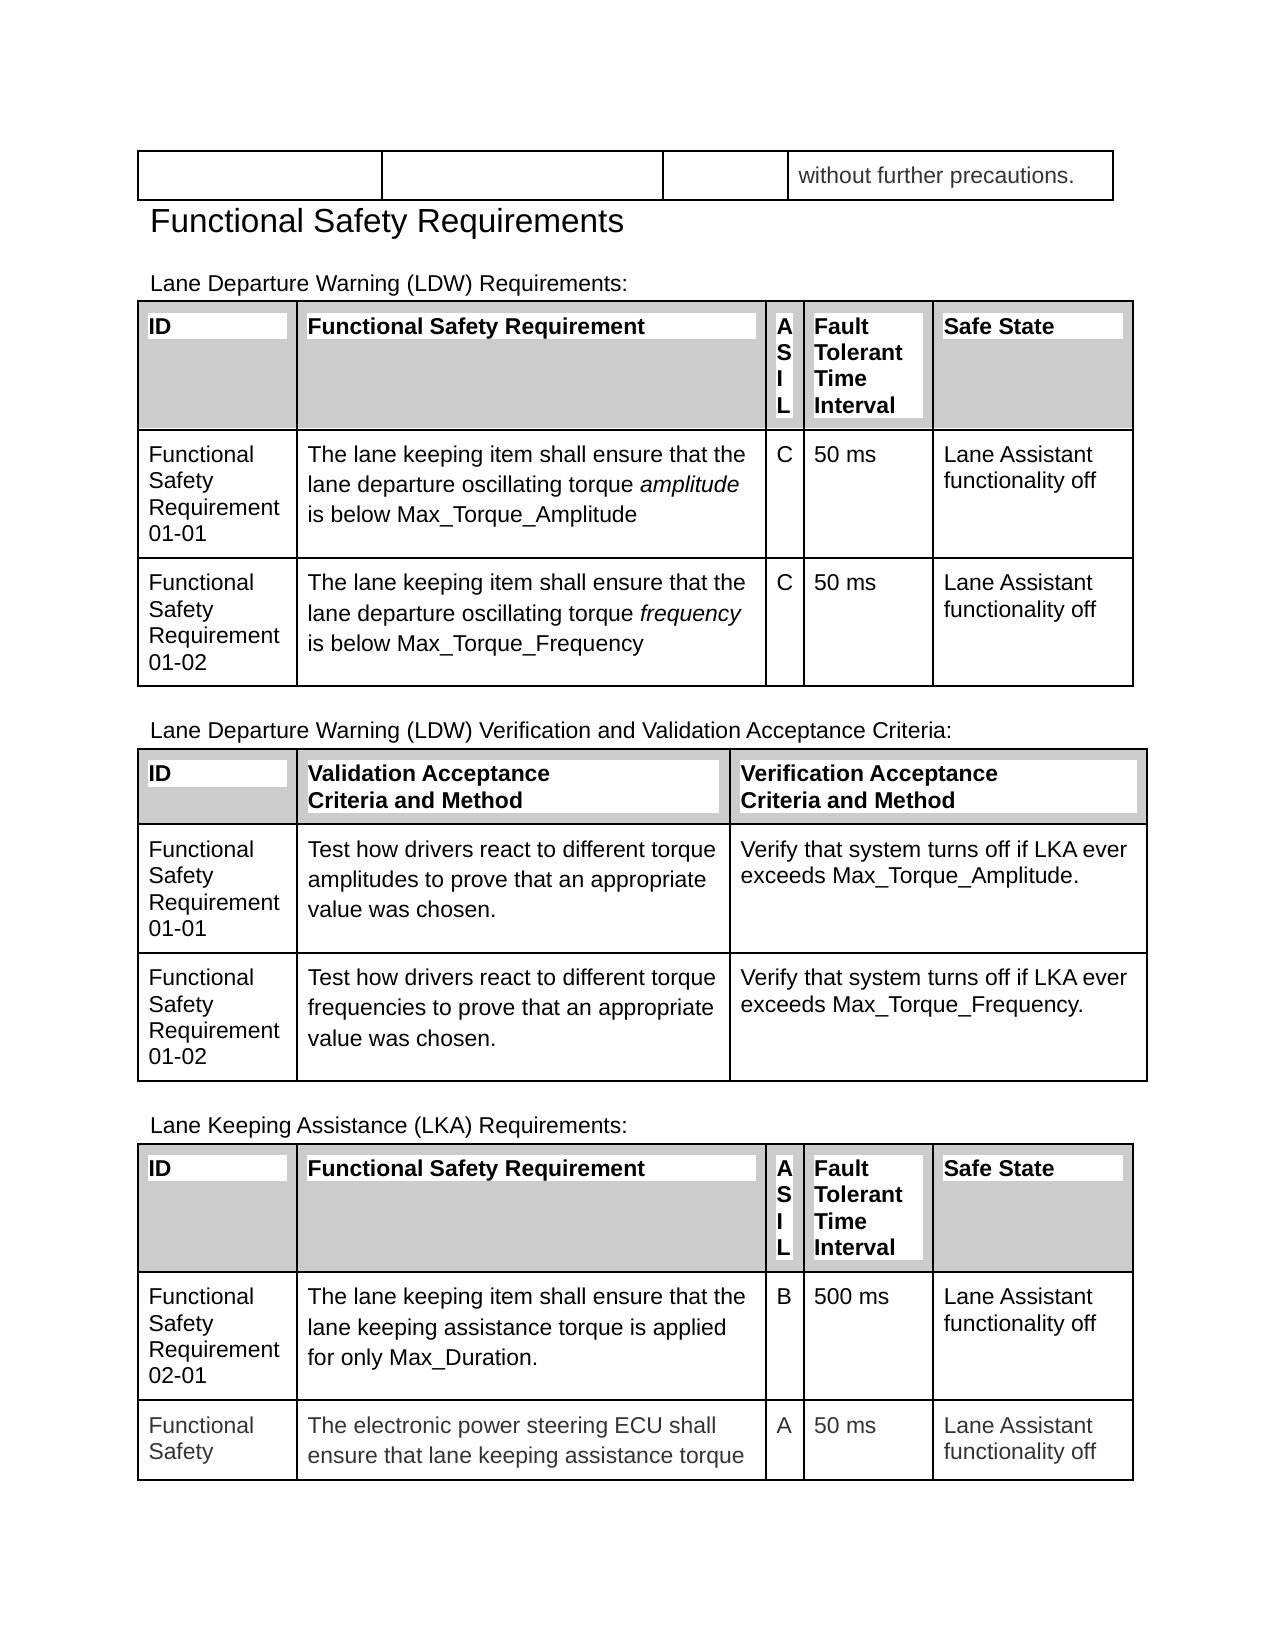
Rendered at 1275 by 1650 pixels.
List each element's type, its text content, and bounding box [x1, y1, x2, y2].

text Lane Departure Warning (LDW) Requirements: [150, 270, 1125, 296]
table_cell The electronic power steering ECU shall ensure that lane keeping assistance torque [298, 1401, 765, 1479]
table_cell C [767, 431, 803, 557]
table_cell 50 ms [805, 559, 932, 685]
text Lane Keeping Assistance (LKA) Requirements: [150, 1112, 1125, 1139]
table_cell The lane keeping item shall ensure that the lane departure oscillating torque frequency is below Max_Torque_Frequency [298, 559, 765, 685]
table_cell Functional Safety Requirement 02-01 [139, 1273, 296, 1399]
table_cell [664, 152, 787, 199]
table_header ID [139, 1145, 296, 1271]
subtitle Functional Safety Requirements [150, 201, 1125, 240]
table_cell Functional Safety [139, 1401, 296, 1479]
table_cell The lane keeping item shall ensure that the lane keeping assistance torque is applied for only Max_Duration. [298, 1273, 765, 1399]
table_cell Test how drivers react to different torque frequencies to prove that an appropriate value was chosen. [298, 954, 729, 1080]
table_cell [383, 152, 662, 199]
table_cell Lane Assistant functionality off [934, 1273, 1132, 1399]
table_cell Functional Safety Requirement 01-02 [139, 954, 296, 1080]
table_header Functional Safety Requirement [298, 302, 765, 428]
table_cell A [767, 1401, 803, 1479]
table_cell The lane keeping item shall ensure that the lane departure oscillating torque amplitude is below Max_Torque_Amplitude [298, 431, 765, 557]
table_header ASIL [767, 1145, 803, 1271]
table_cell C [767, 559, 803, 685]
table_cell Lane Assistant functionality off [934, 1401, 1132, 1479]
table_cell B [767, 1273, 803, 1399]
table_cell without further precautions. [789, 152, 1112, 199]
table_cell Verify that system turns off if LKA ever exceeds Max_Torque_Amplitude. [731, 825, 1146, 952]
table_header Verification Acceptance Criteria and Method [731, 750, 1146, 823]
table_header ID [139, 302, 296, 428]
table_header Functional Safety Requirement [298, 1145, 765, 1271]
table_cell 50 ms [805, 1401, 932, 1479]
text Lane Departure Warning (LDW) Verification and Validation Acceptance Criteria: [150, 717, 1125, 744]
table_cell Verify that system turns off if LKA ever exceeds Max_Torque_Frequency. [731, 954, 1146, 1080]
table_cell Functional Safety Requirement 01-02 [139, 559, 296, 685]
table_header ASIL [767, 302, 803, 428]
table_header Fault Tolerant Time Interval [805, 1145, 932, 1271]
table_header Validation Acceptance Criteria and Method [298, 750, 729, 823]
table_cell [139, 152, 381, 199]
table_cell 50 ms [805, 431, 932, 557]
table_cell 500 ms [805, 1273, 932, 1399]
table_cell Lane Assistant functionality off [934, 431, 1132, 557]
table_cell Functional Safety Requirement 01-01 [139, 431, 296, 557]
table_cell Test how drivers react to different torque amplitudes to prove that an appropriate value was chosen. [298, 825, 729, 952]
table_header Safe State [934, 1145, 1132, 1271]
table_header ID [139, 750, 296, 823]
table_cell Lane Assistant functionality off [934, 559, 1132, 685]
table_header Fault Tolerant Time Interval [805, 302, 932, 428]
table_header Safe State [934, 302, 1132, 428]
table_cell Functional Safety Requirement 01-01 [139, 825, 296, 952]
